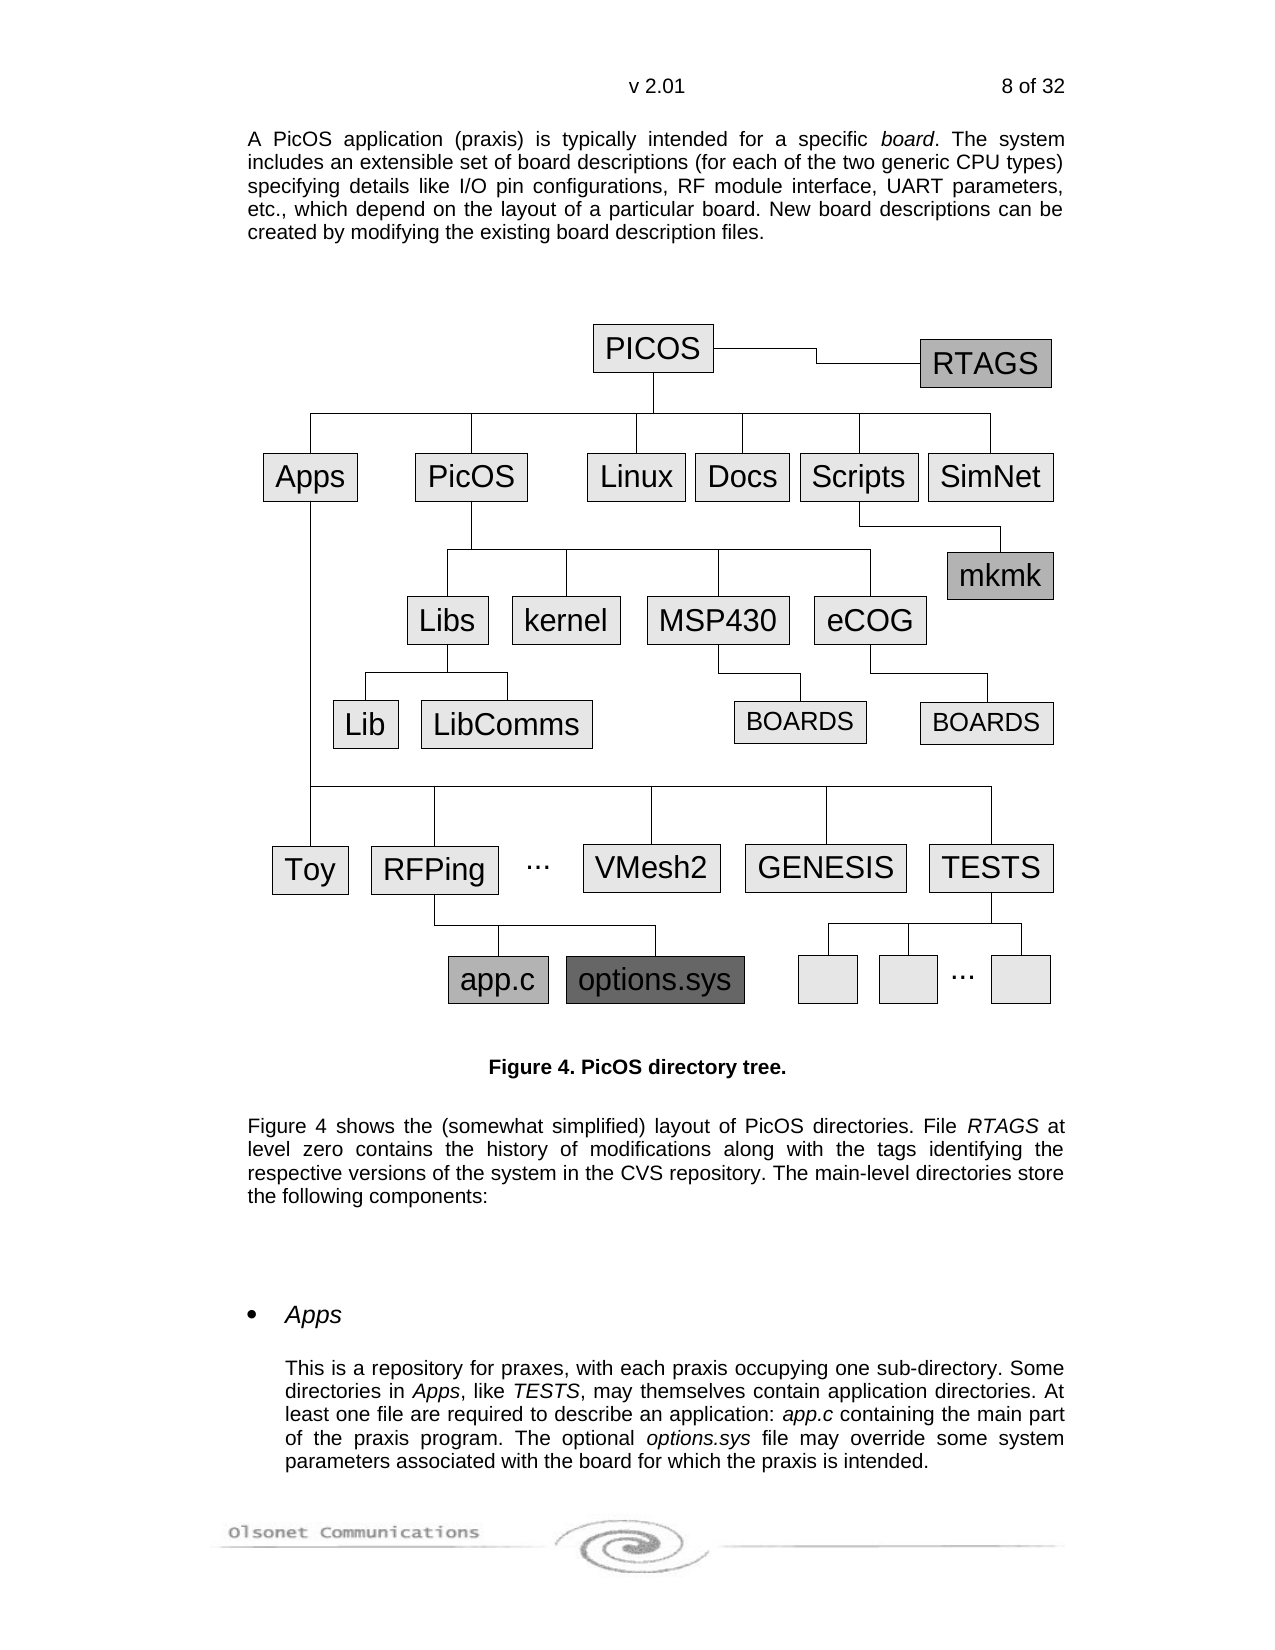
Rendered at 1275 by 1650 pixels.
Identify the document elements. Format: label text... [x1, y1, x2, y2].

text This is a repository for praxes, with each praxis occupying one sub-directory. Some directories in Apps, like TESTS, may themselves contain application directories. At least one file are required to describe an application: app.c containing the main part of the praxis program. The optional options.sys file may override some system parameters associated with the board for which the praxis is intended. [285, 1357, 1065, 1473]
list Apps [247, 1301, 1065, 1329]
text Figure 4. PicOS directory tree. [210, 1056, 1065, 1079]
text A PicOS application (praxis) is typically intended for a specific board. The system includes an extensible set of board descriptions (for each of the two generic CPU types) specifying details like I/O pin configurations, RF module interface, UART parameters, etc., which depend on the layout of a particular board. New board descriptions can be created by modifying the existing board description files. [247, 128, 1065, 244]
picture [210, 1504, 1065, 1596]
text Figure 4 shows the (somewhat simplified) layout of PicOS directories. File RTAGS at level zero contains the history of modifications along with the tags identifying the respective versions of the system in the CVS repository. The main-level directories store the following components: [247, 1115, 1065, 1208]
